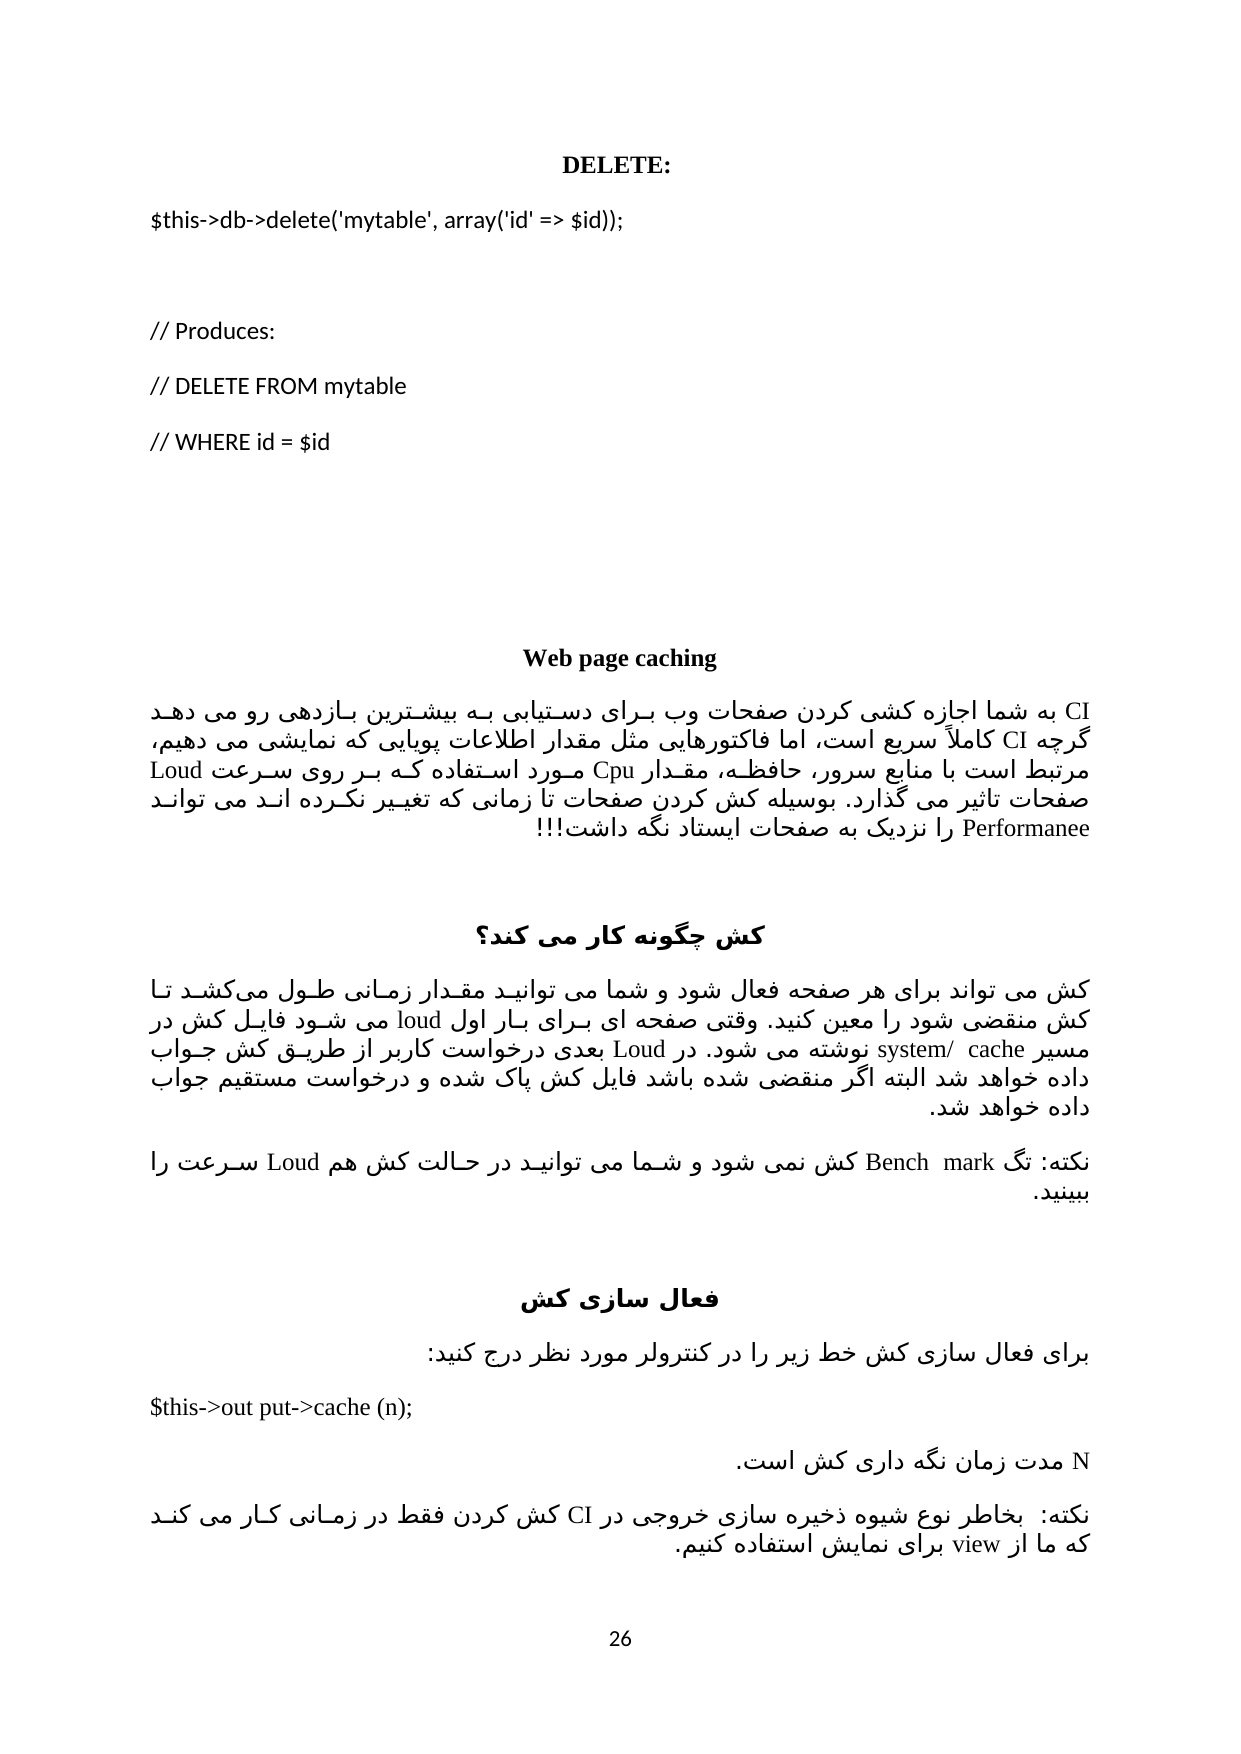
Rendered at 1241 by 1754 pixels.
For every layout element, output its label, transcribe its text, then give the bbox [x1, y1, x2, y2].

text DELETE: [150, 150, 1090, 179]
text // Produces: [150, 315, 1090, 345]
text کش چگونه کار می کند؟ [150, 921, 1090, 951]
text N مدت زمان نگه داری کش است. [150, 1446, 1090, 1475]
text CI به شما اجازه کشی کردن صفحات وب برای دستیابی به بیشترین بازدهی رو می دهد گرچه CI کاملاً سریع است، اما فاکتورهایی مثل مقدار اطلاعات پویایی که نمایشی می دهیم، مرتبط است با منابع سرور، حافظه، مقدار Cpu مورد استفاده که بر روی سرعت Loud صفحات تاثیر می گذارد. بوسیله کش کردن صفحات تا زمانی که تغییر نکرده اند می تواند Performanee را نزدیک به صفحات ایستاد نگه داشت!!! [150, 696, 1090, 843]
text // DELETE FROM mytable [150, 370, 1090, 401]
text $this->db->delete('mytable', array('id' => $id)); [150, 204, 1090, 234]
text // WHERE id = $id [150, 426, 1090, 456]
text Web page caching [150, 643, 1090, 671]
text نکته: بخاطر نوع شیوه ذخیره سازی خروجی در CI کش کردن فقط در زمانی کار می کند که ما از view برای نمایش استفاده کنیم. [150, 1500, 1090, 1559]
text نکته: تگ Bench mark کش نمی شود و شما می توانید در حالت کش هم Loud سرعت را ببینید. [150, 1147, 1090, 1205]
text کش می تواند برای هر صفحه فعال شود و شما می توانید مقدار زمانی طول می‌کشد تا کش منقضی شود را معین کنید. وقتی صفحه ای برای بار اول loud می شود فایل کش در مسیر system/ cache نوشته می شود. در Loud بعدی درخواست کاربر از طریق کش جواب داده خواهد شد البته اگر منقضی شده باشد فایل کش پاک شده و درخواست مستقیم جواب داده خواهد شد. [150, 976, 1090, 1122]
text $this->out put->cache (n); [150, 1392, 1090, 1421]
text فعال سازی کش [150, 1284, 1090, 1313]
text برای فعال سازی کش خط زیر را در کنترولر مورد نظر درج کنید: [150, 1338, 1090, 1367]
